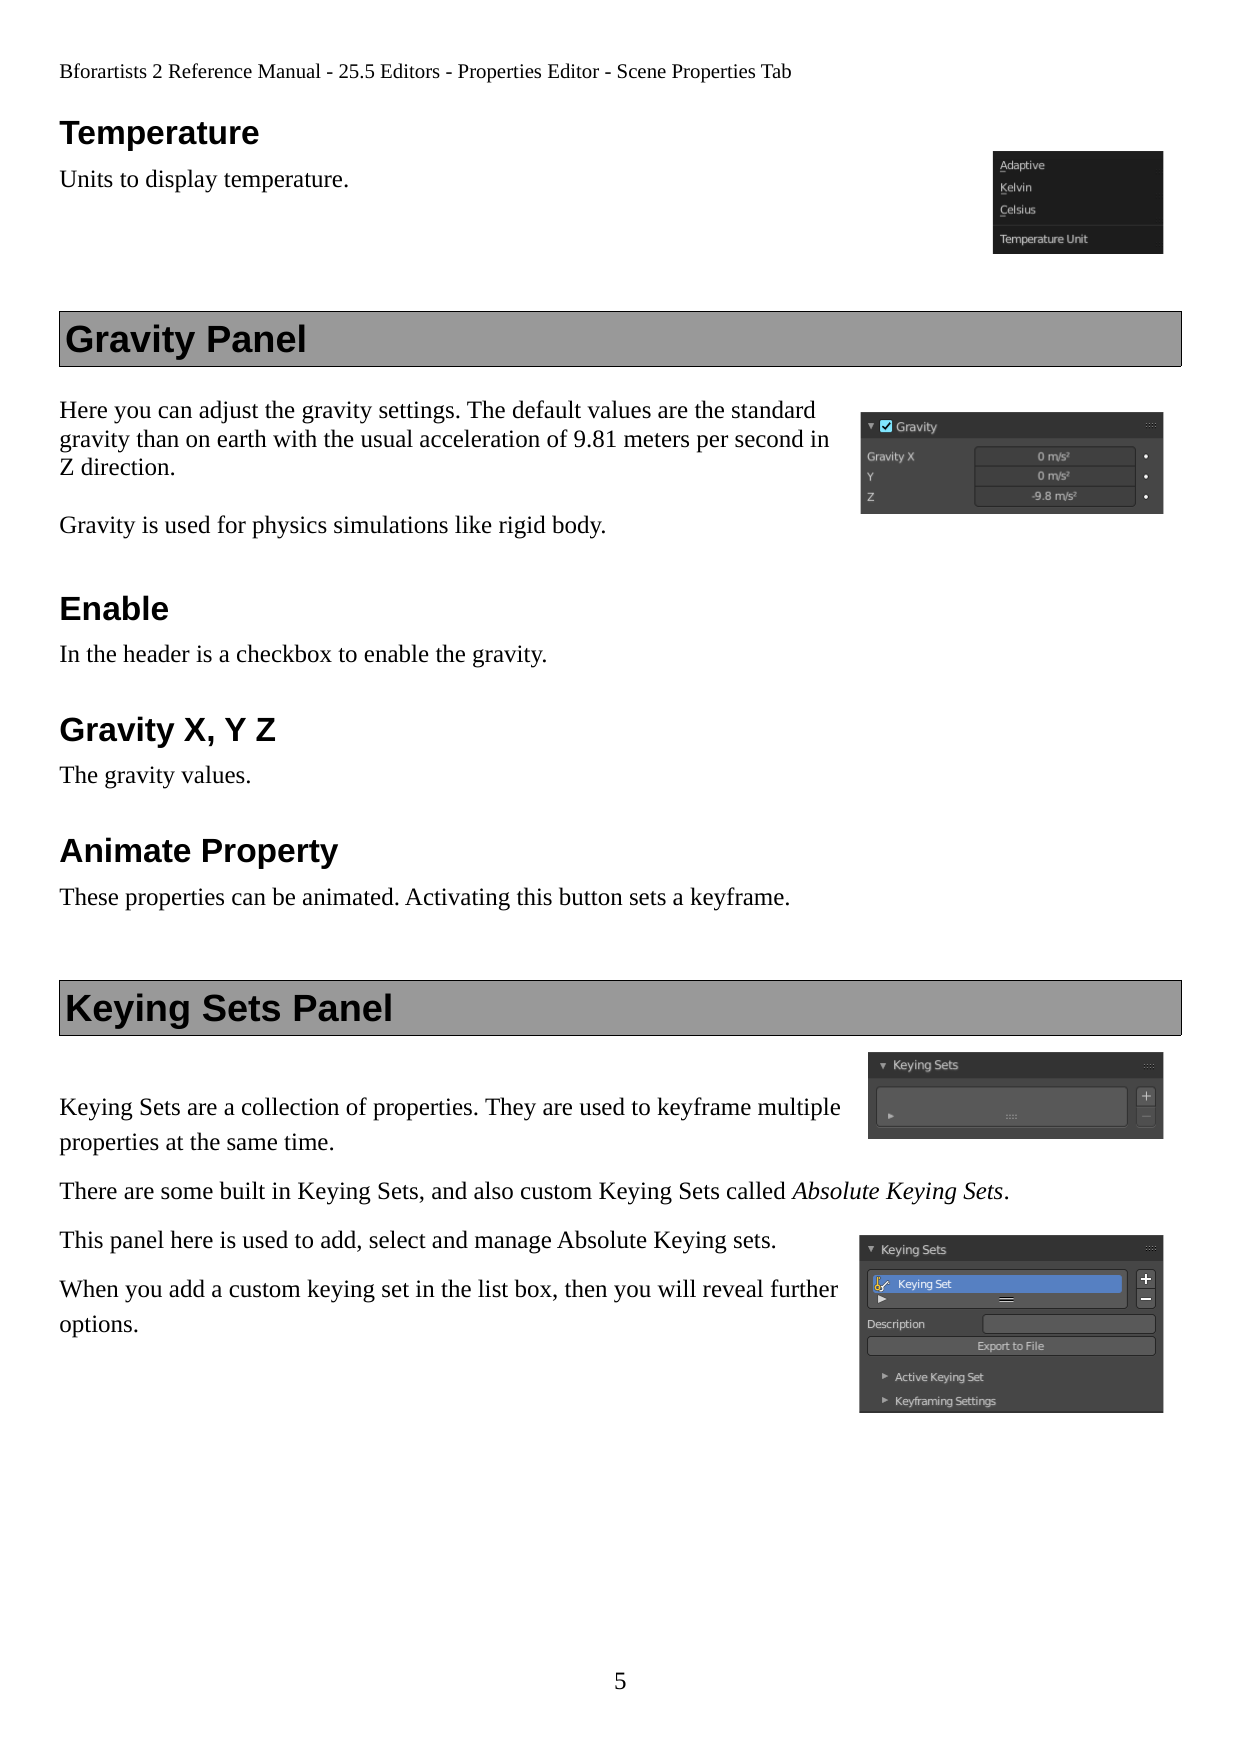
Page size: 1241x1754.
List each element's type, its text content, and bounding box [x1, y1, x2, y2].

picture [859, 1235, 1164, 1413]
text The gravity values. [59, 761, 1181, 789]
table_header Gravity Panel [60, 312, 1181, 366]
text Here you can adjust the gravity settings. The default values are the standard gravity than on earth with the usual acceleration of 9.81 meters per second in Z direction. [59, 395, 1181, 481]
text This panel here is used to add, select and manage Absolute Keying sets. [59, 1225, 1181, 1254]
text Keying Sets are a collection of properties. They are used to keyframe multiple properties at the same time. [59, 1092, 1181, 1156]
subtitle Temperature [59, 113, 1181, 151]
text Gravity is used for physics simulations like rigid body. [59, 510, 1181, 539]
subtitle Gravity X, Y Z [59, 709, 1181, 748]
text Units to display temperature. [59, 164, 992, 192]
text When you add a custom keying set in the list box, then you will reveal further options. [59, 1274, 859, 1337]
text In the header is a checkbox to enable the gravity. [59, 639, 1181, 668]
text These properties can be animated. Activating this button sets a keyframe. [59, 882, 1181, 910]
text There are some built in Keying Sets, and also custom Keying Sets called Absolute Keying Sets. [59, 1176, 1181, 1205]
picture [868, 1052, 1164, 1139]
table_header Keying Sets Panel [60, 981, 1181, 1035]
picture [860, 412, 1164, 514]
subtitle Animate Property [59, 830, 1181, 869]
picture [992, 151, 1164, 254]
subtitle Enable [59, 588, 1181, 627]
